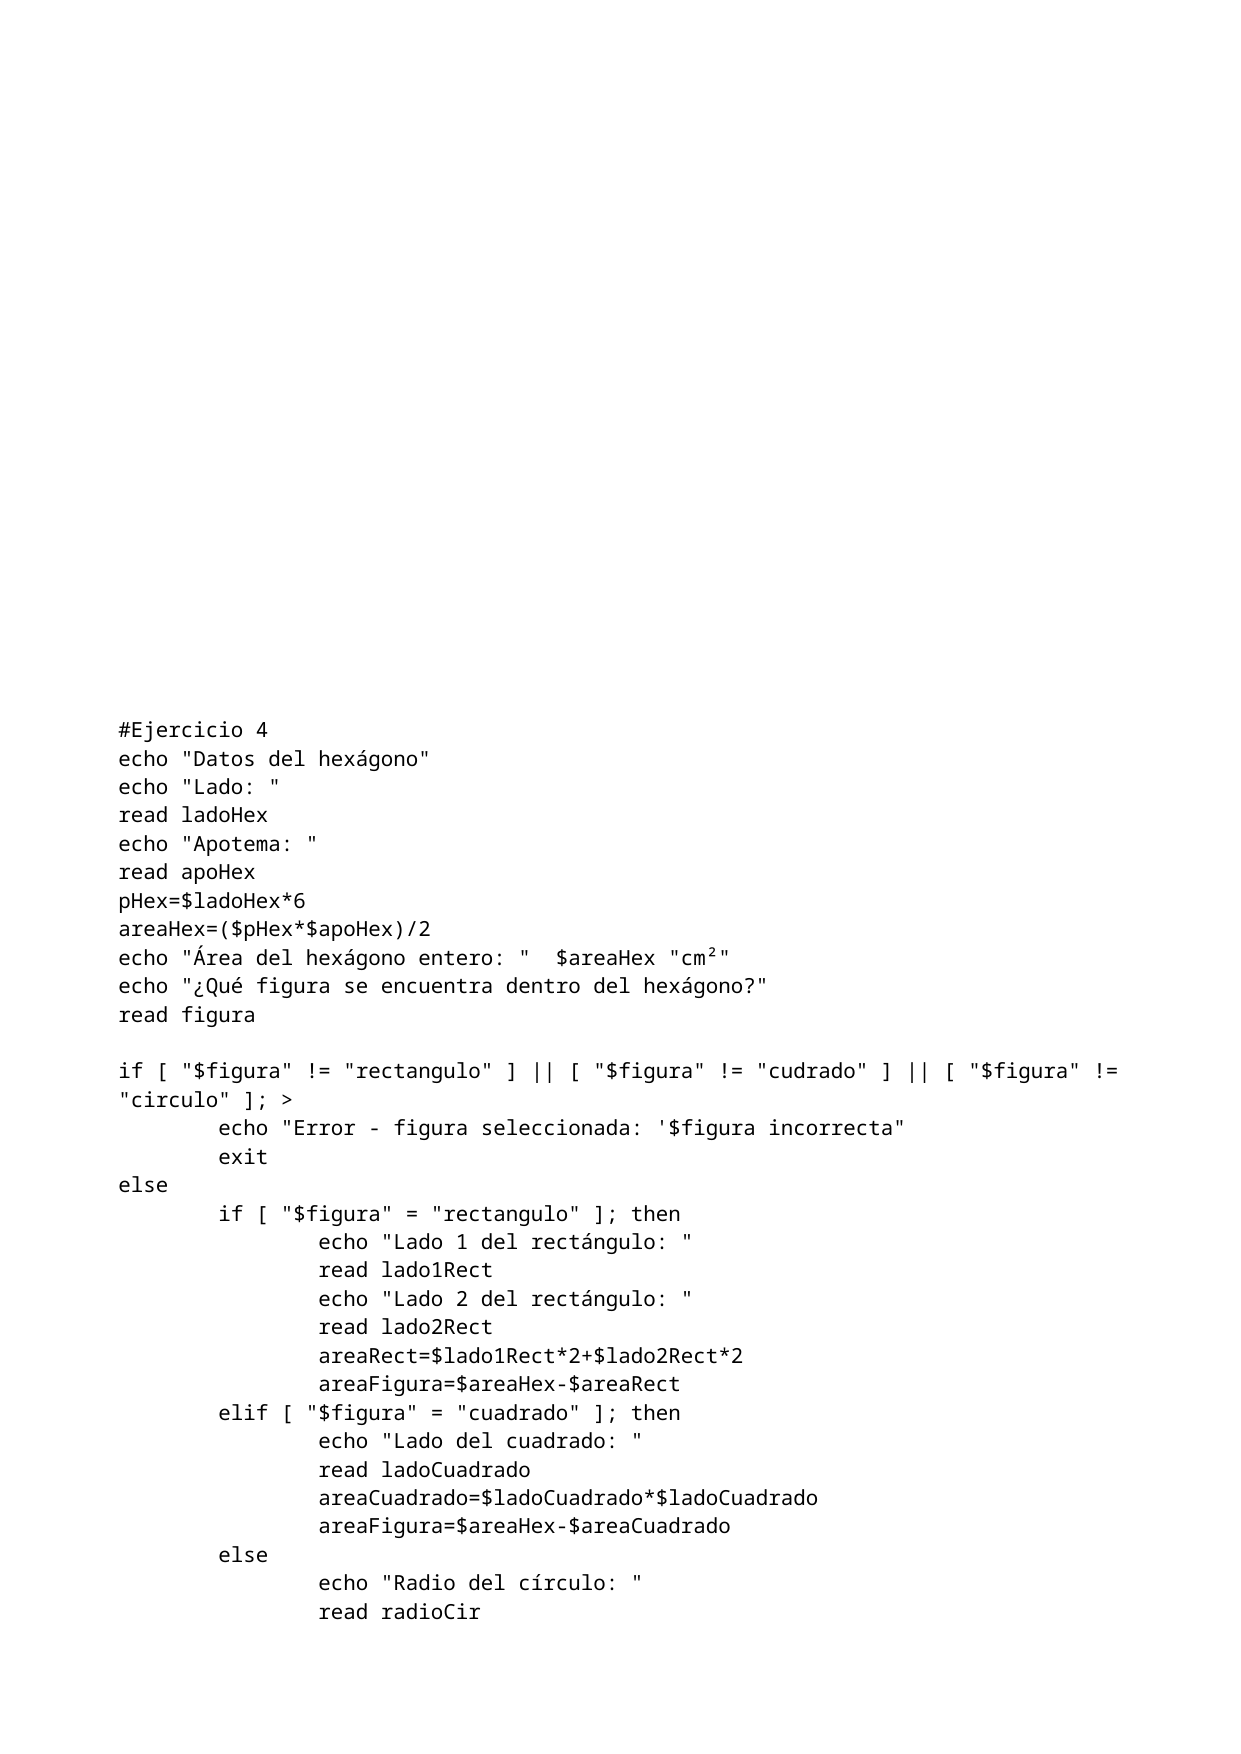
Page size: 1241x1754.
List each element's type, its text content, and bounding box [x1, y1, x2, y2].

text read ladoHex [118, 801, 1122, 829]
text echo "¿Qué figura se encuentra dentro del hexágono?" [118, 971, 1122, 1000]
text echo "Lado del cuadrado: " [118, 1426, 1122, 1455]
text areaFigura=$areaHex-$areaRect [118, 1369, 1122, 1398]
text echo "Lado 1 del rectángulo: " [118, 1227, 1122, 1256]
text exit [118, 1142, 1122, 1170]
text echo "Lado 2 del rectángulo: " [118, 1284, 1122, 1312]
text areaFigura=$areaHex-$areaCuadrado [118, 1512, 1122, 1540]
text pHex=$ladoHex*6 [118, 886, 1122, 914]
text read lado1Rect [118, 1256, 1122, 1284]
text if [ "$figura" != "rectangulo" ] || [ "$figura" != "cudrado" ] || [ "$figura" != "circulo" ]; > [118, 1057, 1122, 1113]
text #Ejercicio 4 [118, 715, 1122, 744]
text echo "Área del hexágono entero: " $areaHex "cm²" [118, 943, 1122, 971]
text read lado2Rect [118, 1312, 1122, 1341]
text echo "Datos del hexágono" [118, 744, 1122, 772]
text areaRect=$lado1Rect*2+$lado2Rect*2 [118, 1341, 1122, 1369]
text read ladoCuadrado [118, 1455, 1122, 1483]
text if [ "$figura" = "rectangulo" ]; then [118, 1199, 1122, 1227]
text echo "Error - figura seleccionada: '$figura incorrecta" [118, 1113, 1122, 1142]
text echo "Apotema: " [118, 829, 1122, 857]
text echo "Lado: " [118, 772, 1122, 801]
text areaHex=($pHex*$apoHex)/2 [118, 914, 1122, 943]
text echo "Radio del círculo: " [118, 1568, 1122, 1597]
text else [118, 1540, 1122, 1568]
text read radioCir [118, 1597, 1122, 1625]
text else [118, 1170, 1122, 1199]
text read apoHex [118, 857, 1122, 886]
text areaCuadrado=$ladoCuadrado*$ladoCuadrado [118, 1483, 1122, 1512]
text read figura [118, 1000, 1122, 1028]
text elif [ "$figura" = "cuadrado" ]; then [118, 1398, 1122, 1426]
